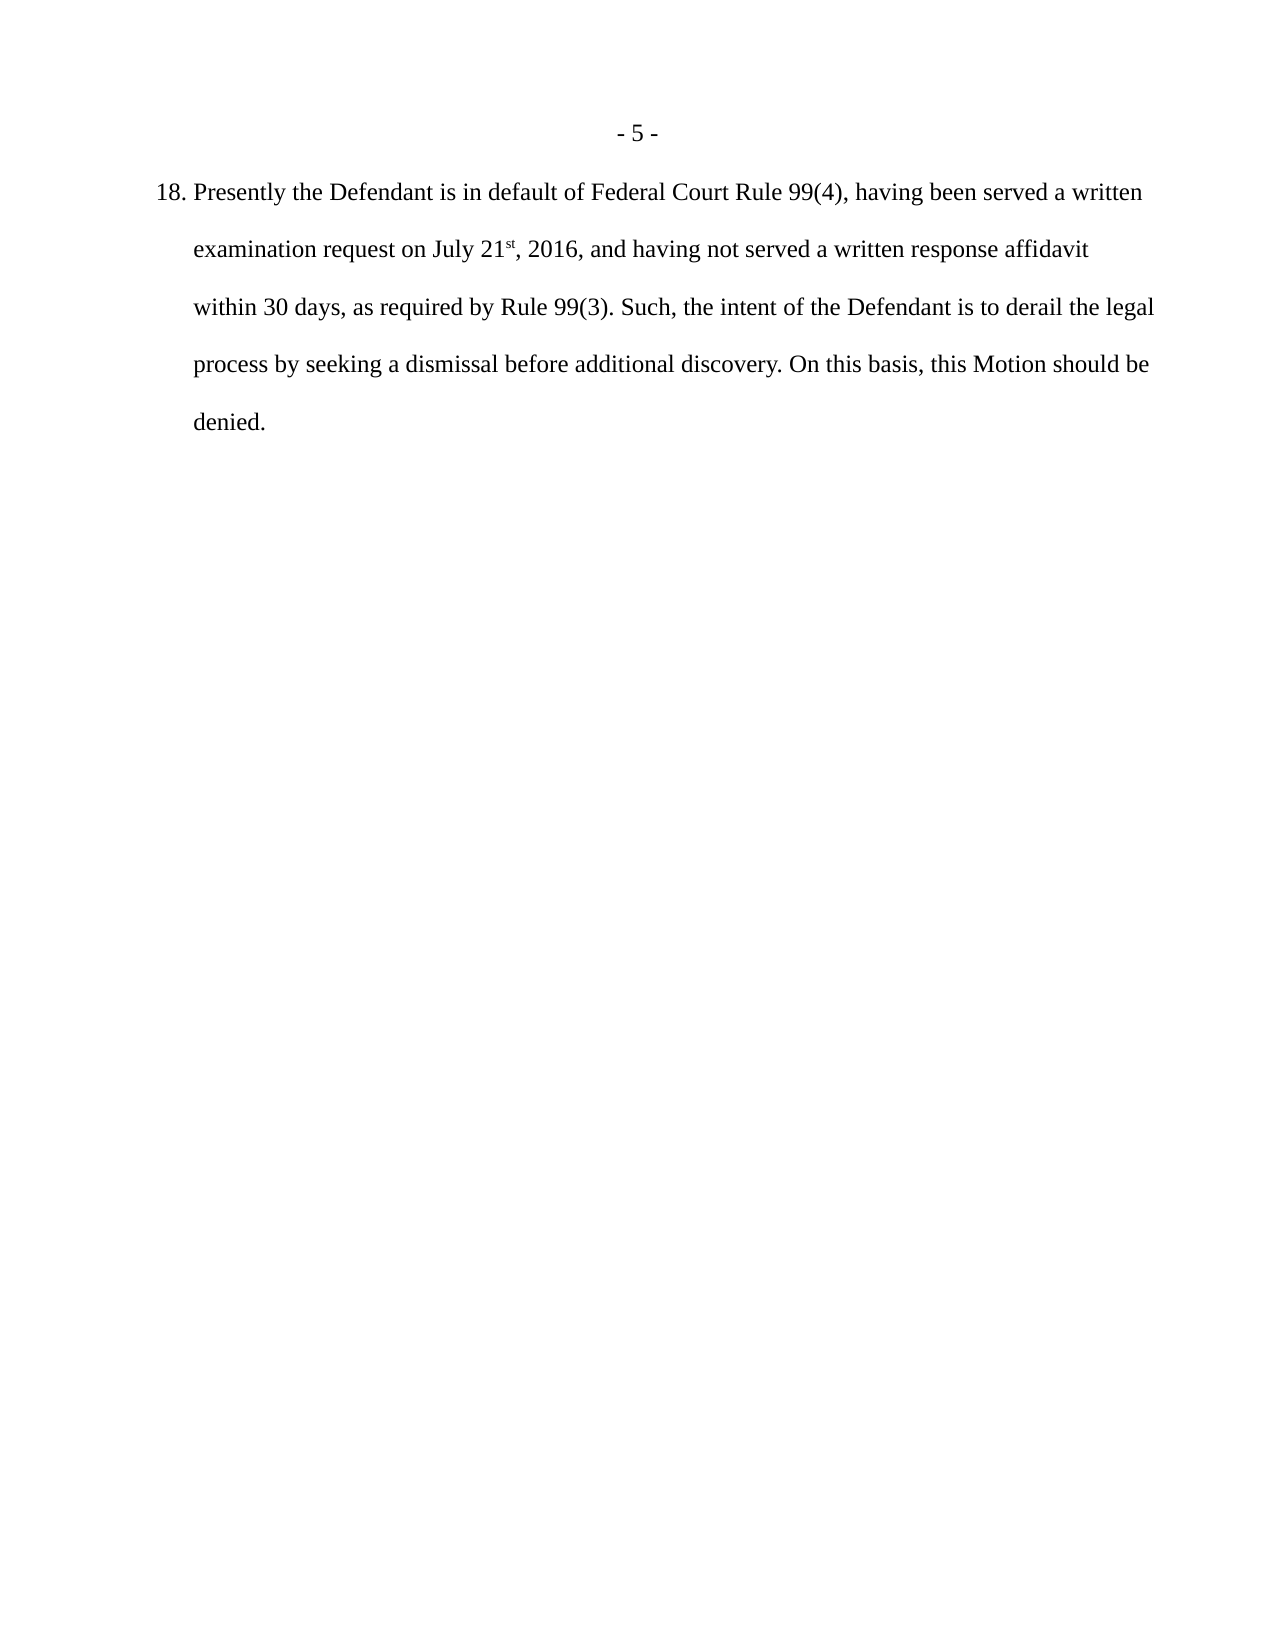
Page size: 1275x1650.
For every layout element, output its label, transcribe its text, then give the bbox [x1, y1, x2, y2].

list Presently the Defendant is in default of Federal Court Rule 99(4), having been served a written examination request on July 21st, 2016, and having not served a written response affidavit within 30 days, as required by Rule 99(3). Such, the intent of the Defendant is to derail the legal process by seeking a dismissal before additional discovery. On this basis, this Motion should be denied. [156, 177, 1157, 436]
